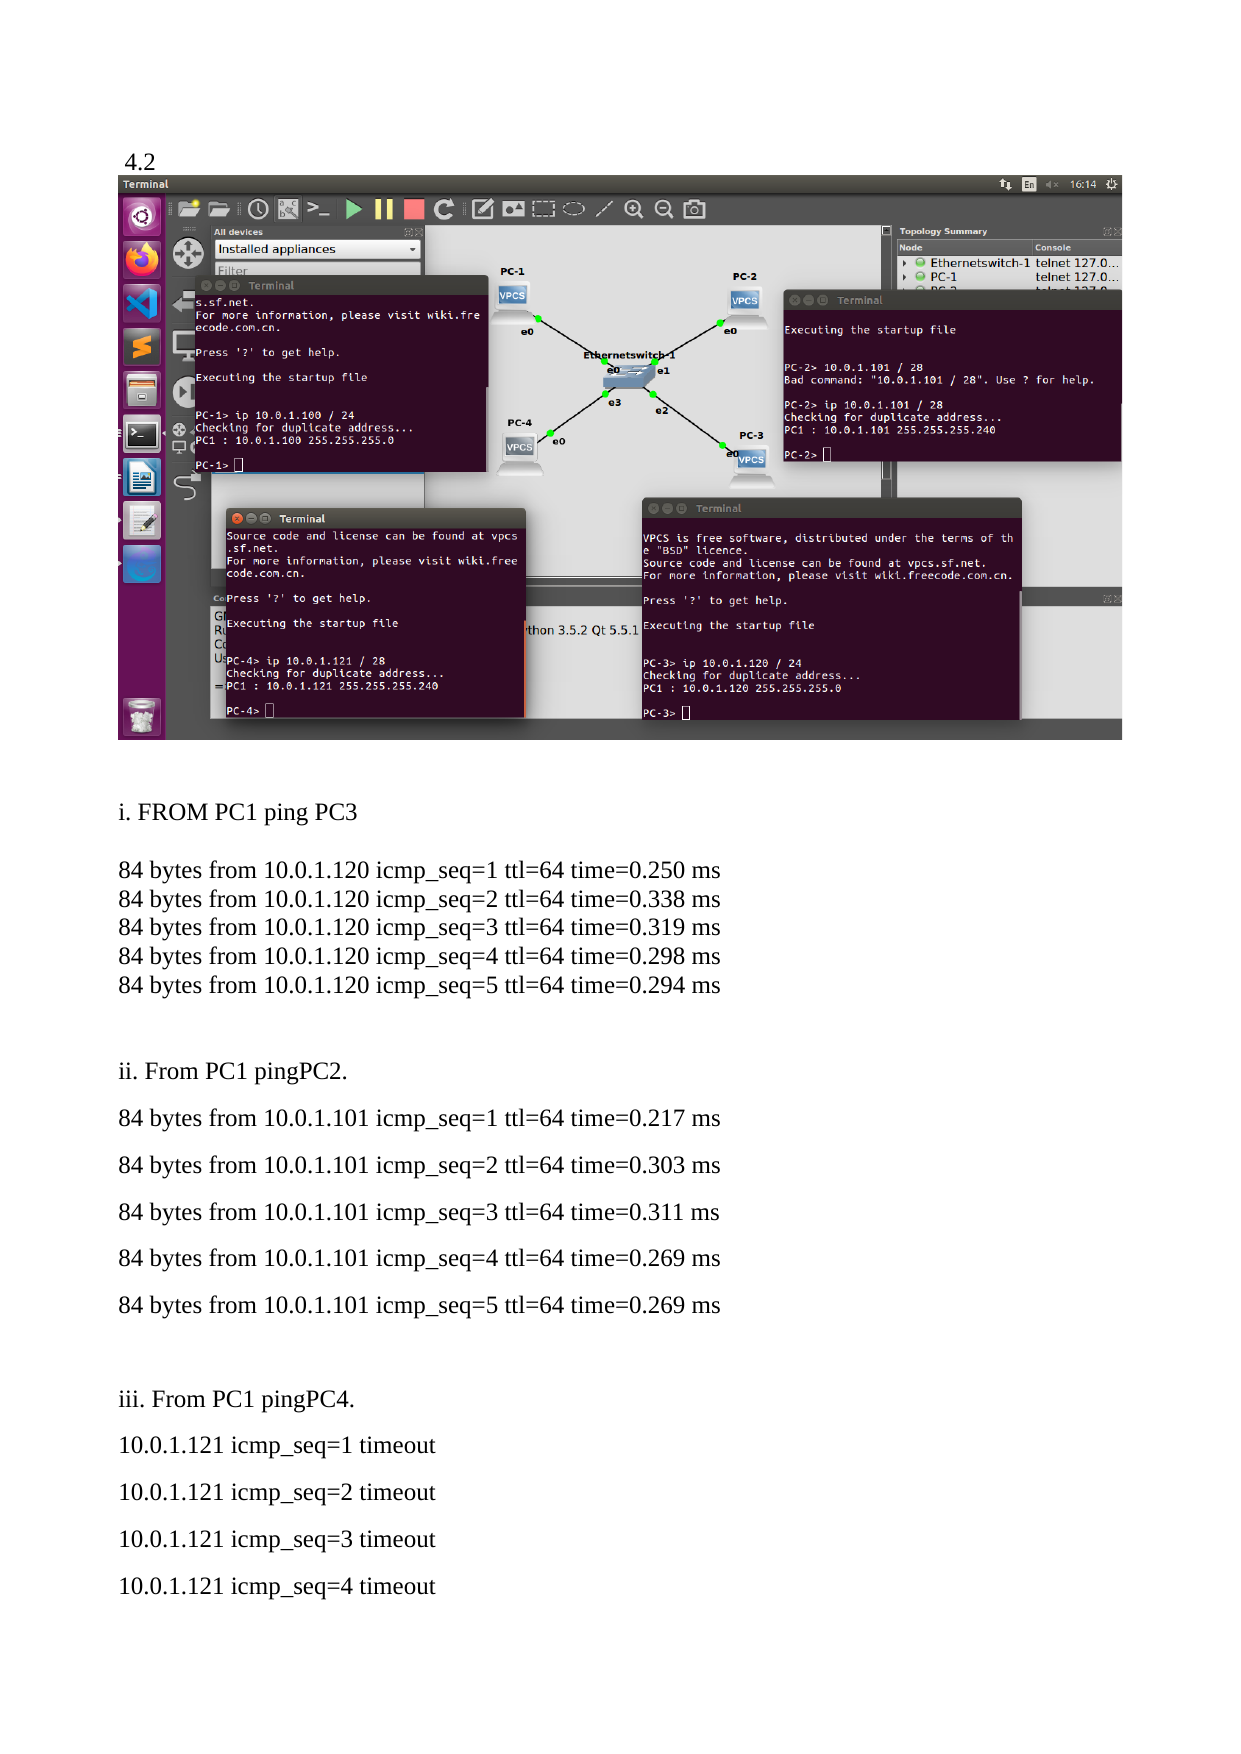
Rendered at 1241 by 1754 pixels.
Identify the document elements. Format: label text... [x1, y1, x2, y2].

text ii. From PC1 pingPC2. [118, 1056, 1122, 1085]
text 84 bytes from 10.0.1.101 icmp_seq=2 ttl=64 time=0.303 ms [118, 1150, 1122, 1178]
text 10.0.1.121 icmp_seq=4 timeout [118, 1571, 1122, 1599]
text 10.0.1.121 icmp_seq=3 timeout [118, 1524, 1122, 1553]
picture [118, 175, 1123, 740]
text 84 bytes from 10.0.1.101 icmp_seq=4 ttl=64 time=0.269 ms [118, 1243, 1122, 1272]
text iii. From PC1 pingPC4. [118, 1384, 1122, 1412]
text 84 bytes from 10.0.1.120 icmp_seq=3 ttl=64 time=0.319 ms [118, 912, 1122, 941]
text 4.2 [118, 147, 1122, 175]
text 84 bytes from 10.0.1.101 icmp_seq=5 ttl=64 time=0.269 ms [118, 1290, 1122, 1319]
text 84 bytes from 10.0.1.101 icmp_seq=1 ttl=64 time=0.217 ms [118, 1103, 1122, 1132]
text 10.0.1.121 icmp_seq=2 timeout [118, 1477, 1122, 1506]
text i. FROM PC1 ping PC3 [118, 797, 1122, 826]
text 84 bytes from 10.0.1.120 icmp_seq=2 ttl=64 time=0.338 ms [118, 884, 1122, 912]
text 84 bytes from 10.0.1.101 icmp_seq=3 ttl=64 time=0.311 ms [118, 1197, 1122, 1225]
text 84 bytes from 10.0.1.120 icmp_seq=5 ttl=64 time=0.294 ms [118, 970, 1122, 999]
text 10.0.1.121 icmp_seq=1 timeout [118, 1430, 1122, 1459]
text 84 bytes from 10.0.1.120 icmp_seq=4 ttl=64 time=0.298 ms [118, 941, 1122, 970]
text 84 bytes from 10.0.1.120 icmp_seq=1 ttl=64 time=0.250 ms [118, 855, 1122, 884]
